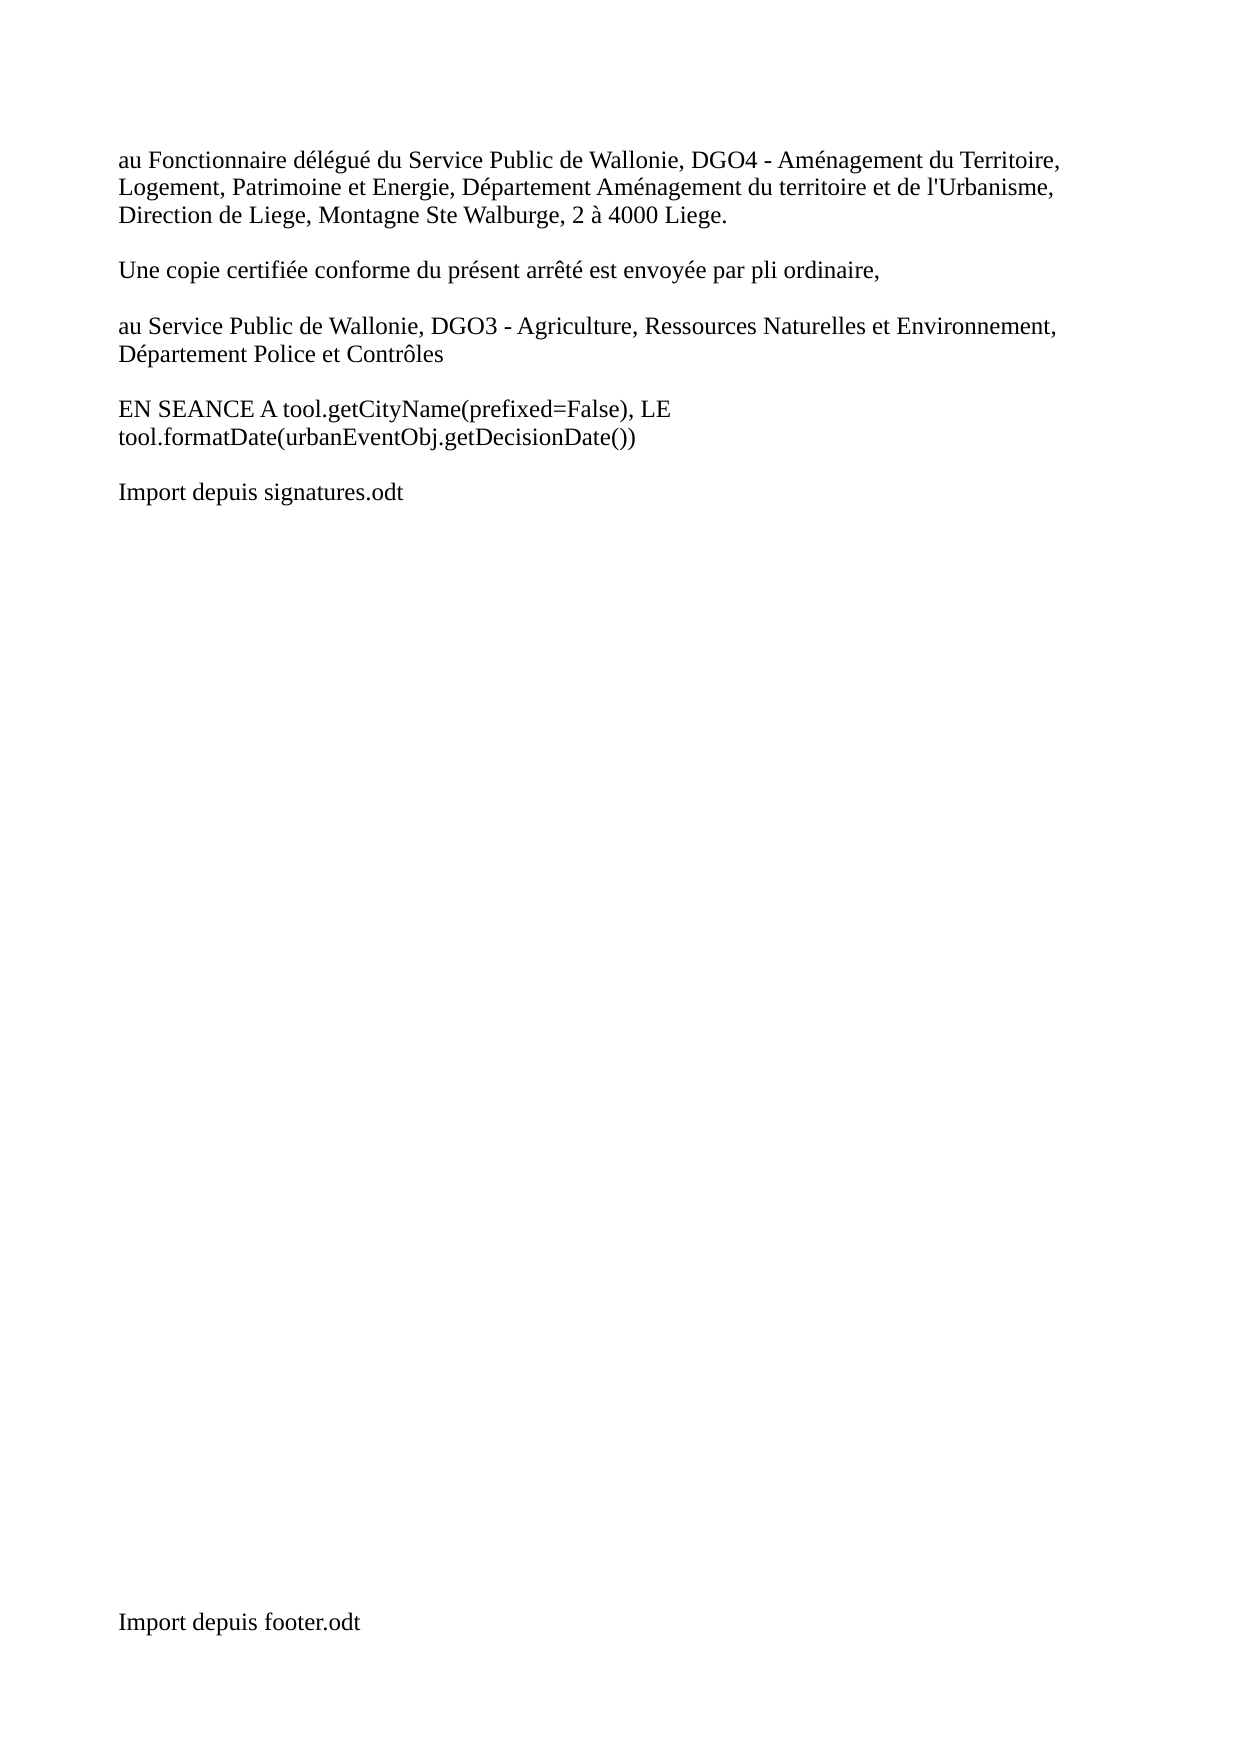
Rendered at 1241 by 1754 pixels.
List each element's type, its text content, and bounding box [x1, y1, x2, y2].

text Import depuis signatures.odt [118, 478, 1122, 506]
text Une copie certifiée conforme du présent arrêté est envoyée par pli ordinaire, [118, 257, 1122, 284]
text EN SEANCE A tool.getCityName(prefixed=False), LE tool.formatDate(urbanEventObj.getDecisionDate()) [118, 395, 1122, 451]
text au Service Public de Wallonie, DGO3 - Agriculture, Ressources Naturelles et Environnement, Département Police et Contrôles [118, 312, 1122, 367]
text au Fonctionnaire délégué du Service Public de Wallonie, DGO4 - Aménagement du Territoire, Logement, Patrimoine et Energie, Département Aménagement du territoire et de l'Urbanisme, Direction de Liege, Montagne Ste Walburge, 2 à 4000 Liege. [118, 146, 1122, 229]
